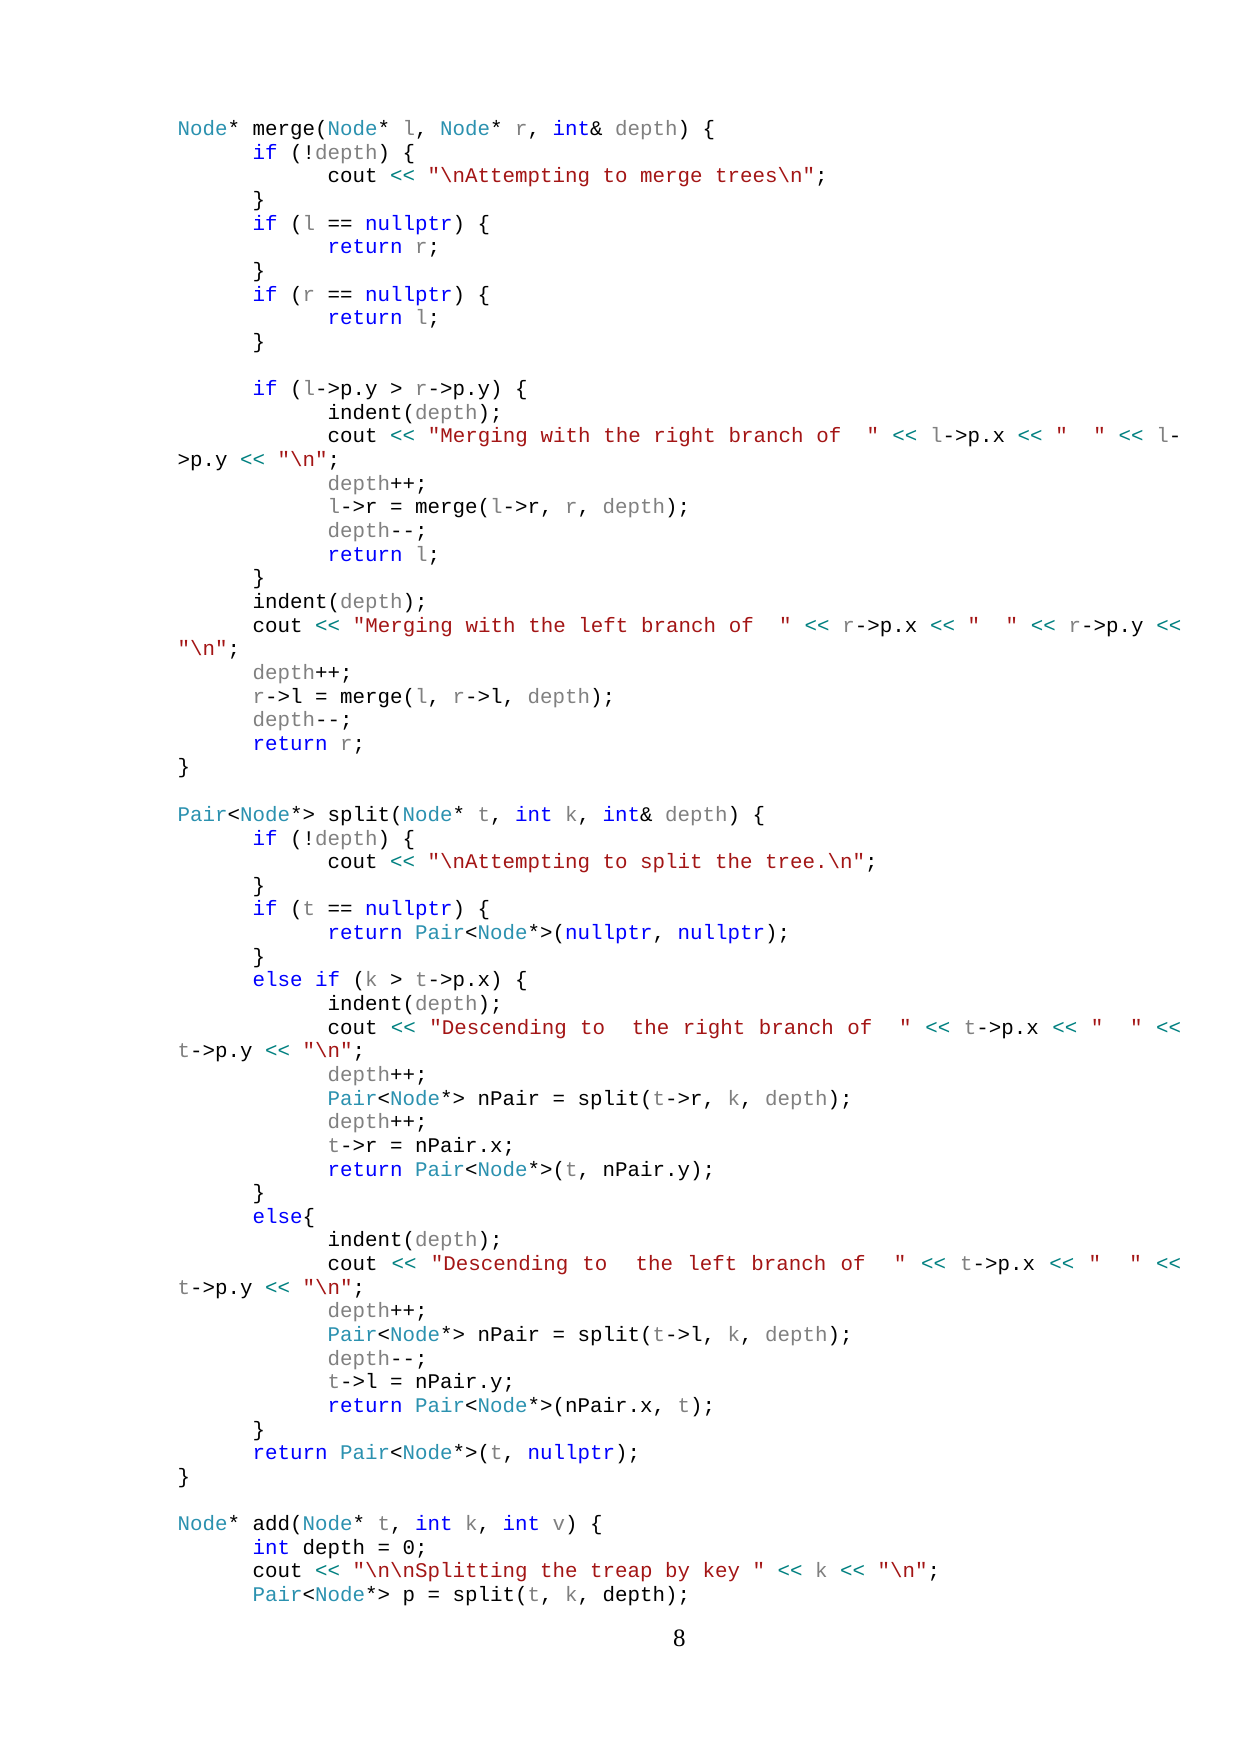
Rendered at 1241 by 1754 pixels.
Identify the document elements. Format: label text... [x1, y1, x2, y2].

text } [177, 567, 1181, 591]
text return Pair<Node*>(t, nullptr); [177, 1442, 1181, 1466]
text Pair<Node*> split(Node* t, int k, int& depth) { [177, 804, 1181, 827]
text indent(depth); [177, 591, 1181, 615]
text indent(depth); [177, 1229, 1181, 1253]
text if (t == nullptr) { [177, 898, 1181, 922]
text } [177, 189, 1181, 213]
text depth++; [177, 1064, 1181, 1088]
text depth--; [177, 520, 1181, 544]
text t->r = nPair.x; [177, 1135, 1181, 1158]
text return l; [177, 544, 1181, 567]
text r->l = merge(l, r->l, depth); [177, 686, 1181, 709]
text depth--; [177, 1348, 1181, 1371]
text return Pair<Node*>(t, nPair.y); [177, 1158, 1181, 1182]
text } [177, 260, 1181, 284]
text int depth = 0; [177, 1537, 1181, 1561]
text if (!depth) { [177, 142, 1181, 165]
text depth--; [177, 709, 1181, 733]
text t->l = nPair.y; [177, 1371, 1181, 1395]
text indent(depth); [177, 402, 1181, 426]
text else{ [177, 1206, 1181, 1229]
text return Pair<Node*>(nPair.x, t); [177, 1395, 1181, 1419]
text } [177, 1466, 1181, 1489]
text else if (k > t->p.x) { [177, 969, 1181, 993]
text cout << "Descending to the right branch of " << t->p.x << " " << t->p.y << "\n"; [177, 1017, 1181, 1064]
text } [177, 757, 1181, 780]
text depth++; [177, 662, 1181, 686]
text cout << "\nAttempting to merge trees\n"; [177, 165, 1181, 189]
text indent(depth); [177, 993, 1181, 1017]
text return l; [177, 307, 1181, 331]
text cout << "\n\nSplitting the treap by key " << k << "\n"; [177, 1561, 1181, 1584]
text } [177, 1419, 1181, 1442]
text depth++; [177, 473, 1181, 496]
text Node* merge(Node* l, Node* r, int& depth) { [177, 118, 1181, 142]
text if (l == nullptr) { [177, 213, 1181, 236]
text l->r = merge(l->r, r, depth); [177, 496, 1181, 520]
text depth++; [177, 1300, 1181, 1324]
text cout << "Merging with the left branch of " << r->p.x << " " << r->p.y << "\n"; [177, 615, 1181, 662]
text Pair<Node*> nPair = split(t->r, k, depth); [177, 1088, 1181, 1111]
text if (l->p.y > r->p.y) { [177, 378, 1181, 402]
text Pair<Node*> nPair = split(t->l, k, depth); [177, 1324, 1181, 1348]
text cout << "\nAttempting to split the tree.\n"; [177, 851, 1181, 875]
text depth++; [177, 1111, 1181, 1135]
text return r; [177, 236, 1181, 260]
text return Pair<Node*>(nullptr, nullptr); [177, 922, 1181, 946]
text cout << "Descending to the left branch of " << t->p.x << " " << t->p.y << "\n"; [177, 1253, 1181, 1300]
text } [177, 1182, 1181, 1206]
text } [177, 331, 1181, 354]
text if (!depth) { [177, 827, 1181, 851]
text } [177, 946, 1181, 969]
text Pair<Node*> p = split(t, k, depth); [177, 1584, 1181, 1608]
text Node* add(Node* t, int k, int v) { [177, 1513, 1181, 1537]
text if (r == nullptr) { [177, 284, 1181, 307]
text cout << "Merging with the right branch of " << l->p.x << " " << l->p.y << "\n"; [177, 426, 1181, 473]
text return r; [177, 733, 1181, 757]
text } [177, 875, 1181, 898]
